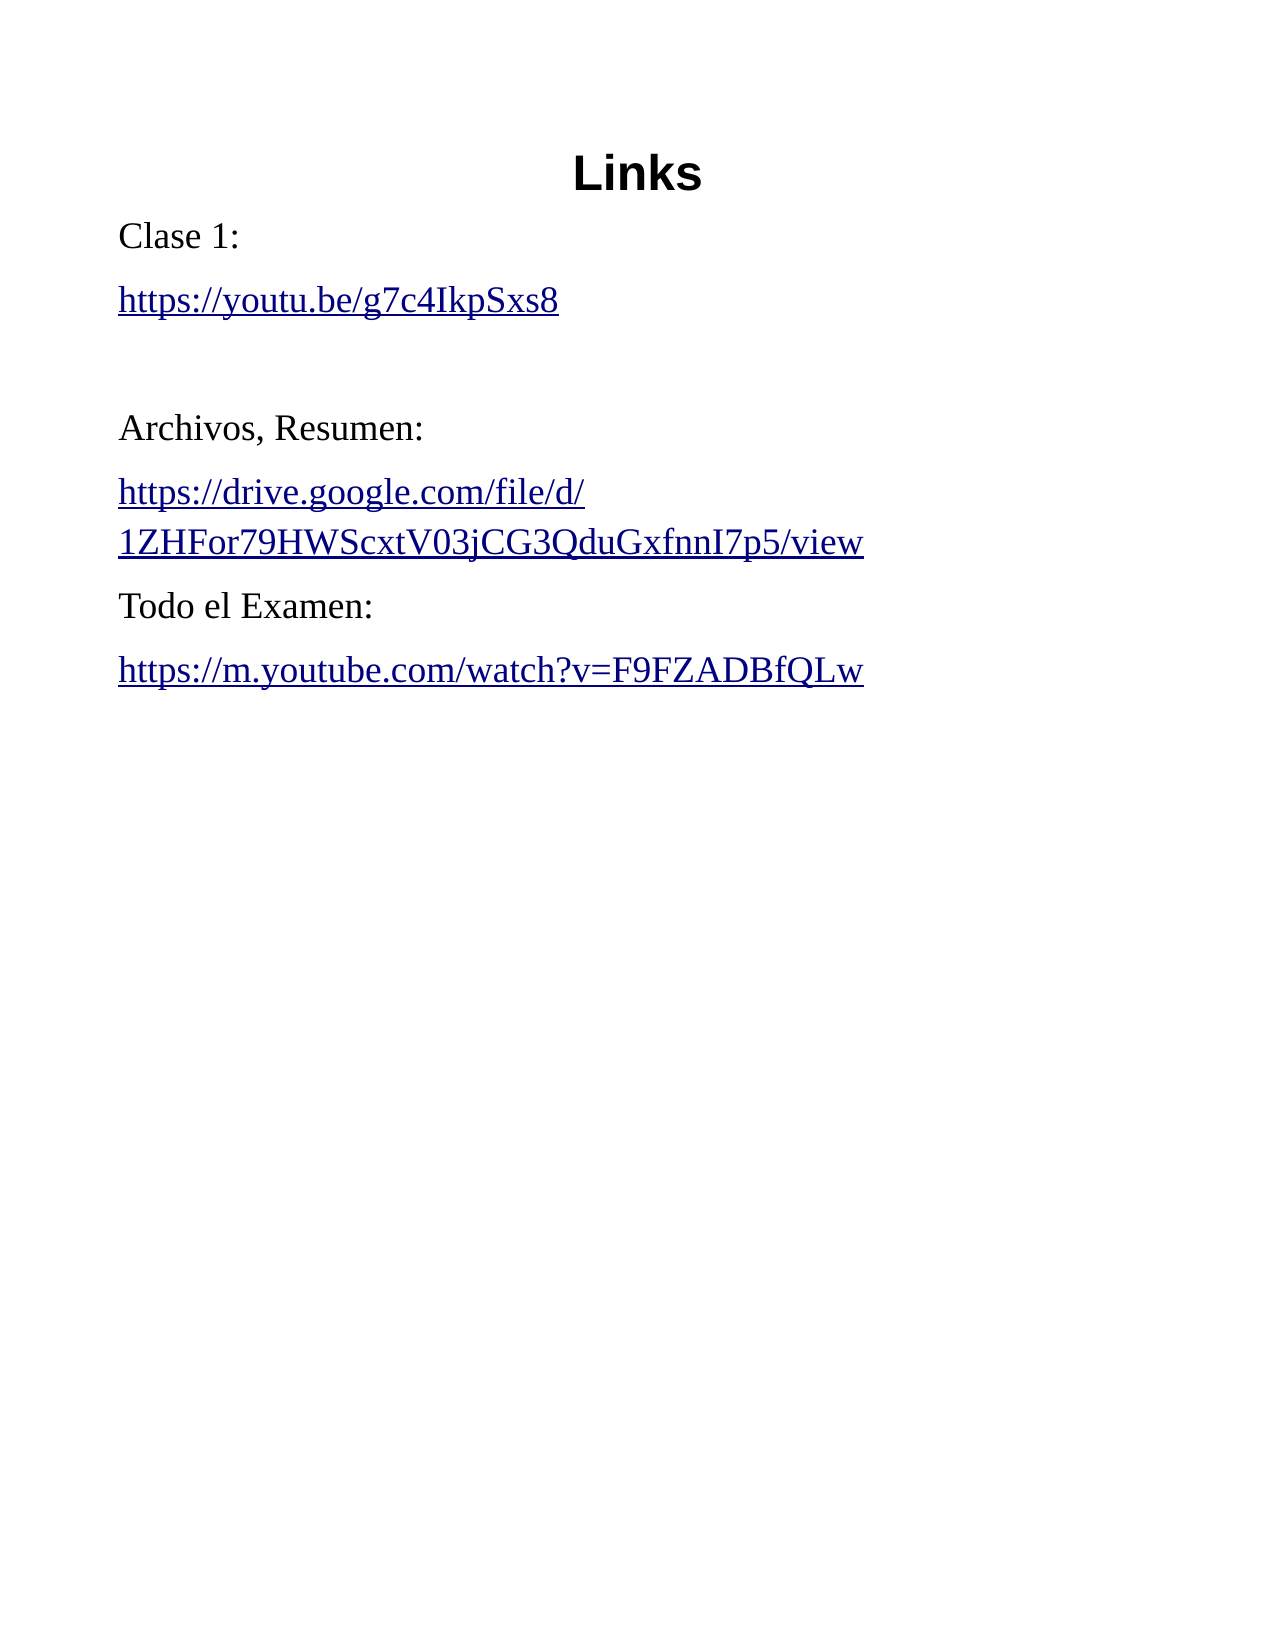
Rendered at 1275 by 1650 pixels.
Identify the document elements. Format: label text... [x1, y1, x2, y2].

text Todo el Examen: [118, 583, 1157, 627]
text https://drive.google.com/file/d/1ZHFor79HWScxtV03jCG3QduGxfnnI7p5/view [118, 470, 1157, 562]
text https://youtu.be/g7c4IkpSxs8 [118, 277, 1157, 320]
text Clase 1: [118, 213, 1157, 256]
text Archivos, Resumen: [118, 406, 1157, 449]
text https://m.youtube.com/watch?v=F9FZADBfQLw [118, 648, 1157, 691]
title Links [118, 143, 1157, 201]
